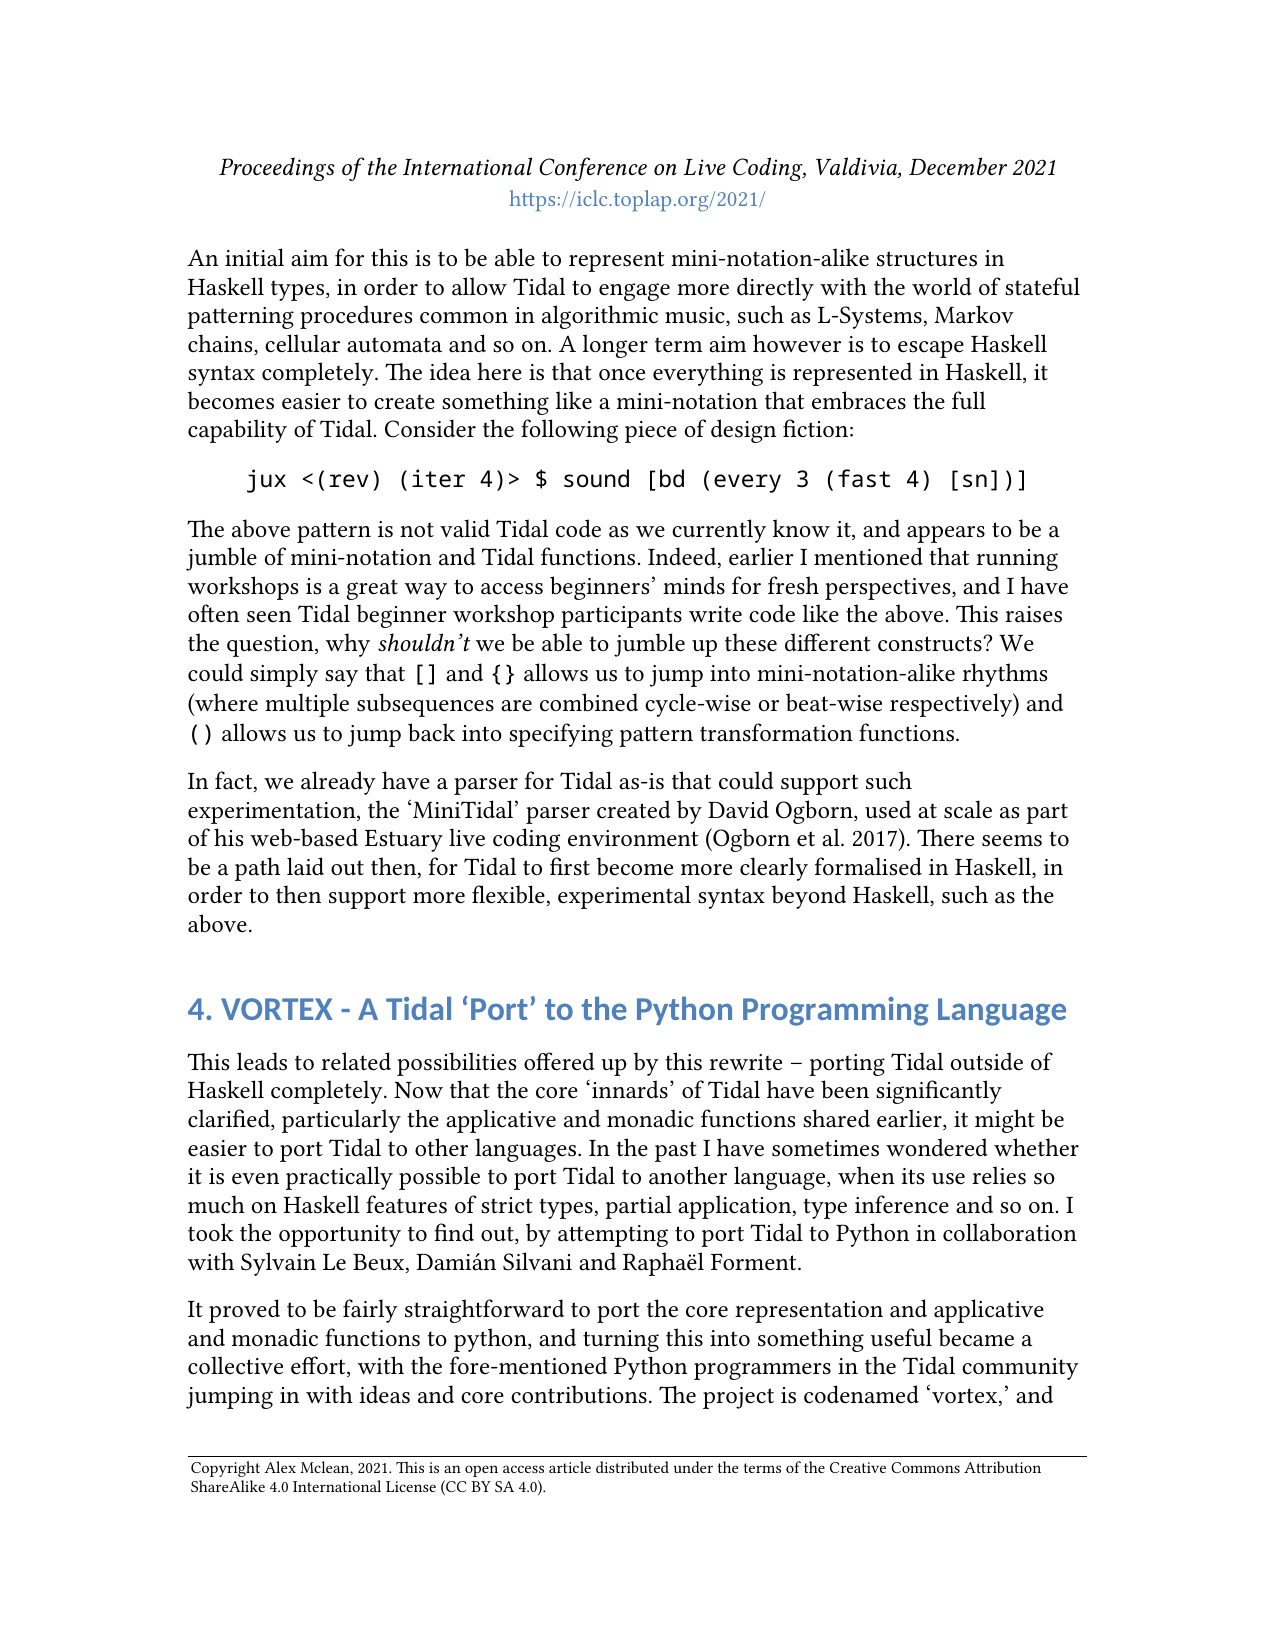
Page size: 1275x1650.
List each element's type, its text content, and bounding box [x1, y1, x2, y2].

text This leads to related possibilities offered up by this rewrite – porting Tidal outside of Haskell completely. Now that the core ‘innards’ of Tidal have been significantly clarified, particularly the applicative and monadic functions shared earlier, it might be easier to port Tidal to other languages. In the past I have sometimes wondered whether it is even practically possible to port Tidal to another language, when its use relies so much on Haskell features of strict types, partial application, type inference and so on. I took the opportunity to find out, by attempting to port Tidal to Python in collaboration with Sylvain Le Beux, Damián Silvani and Raphaël Forment. [187, 1048, 1087, 1276]
text It proved to be fairly straightforward to port the core representation and applicative and monadic functions to python, and turning this into something useful became a collective effort, with the fore-mentioned Python programmers in the Tidal community jumping in with ideas and core contributions. The project is codenamed ‘vortex,’ and [187, 1295, 1087, 1409]
subtitle 4. VORTEX - A Tidal ‘Port’ to the Python Programming Language [187, 988, 1087, 1029]
text The above pattern is not valid Tidal code as we currently know it, and appears to be a jumble of mini-notation and Tidal functions. Indeed, earlier I mentioned that running workshops is a great way to access beginners’ minds for fresh perspectives, and I have often seen Tidal beginner workshop participants write code like the above. This raises the question, why shouldn’t we be able to jumble up these different constructs? We could simply say that [] and {} allows us to jump into mini-notation-alike rhythms (where multiple subsequences are combined cycle-wise or beat-wise respectively) and () allows us to jump back into specifying pattern transformation functions. [187, 515, 1087, 748]
text jux <(rev) (iter 4)> $ sound [bd (every 3 (fast 4) [sn])] [187, 463, 1087, 494]
text In fact, we already have a parser for Tidal as-is that could support such experimentation, the ‘MiniTidal’ parser created by David Ogborn, used at scale as part of his web-based Estuary live coding environment (Ogborn et al. 2017). There seems to be a path laid out then, for Tidal to first become more clearly formalised in Haskell, in order to then support more flexible, experimental syntax beyond Haskell, such as the above. [187, 767, 1087, 938]
text An initial aim for this is to be able to represent mini-notation-alike structures in Haskell types, in order to allow Tidal to engage more directly with the world of stateful patterning procedures common in algorithmic music, such as L-Systems, Markov chains, cellular automata and so on. A longer term aim however is to escape Haskell syntax completely. The idea here is that once everything is represented in Haskell, it becomes easier to create something like a mini-notation that embraces the full capability of Tidal. Consider the following piece of design fiction: [187, 244, 1087, 444]
